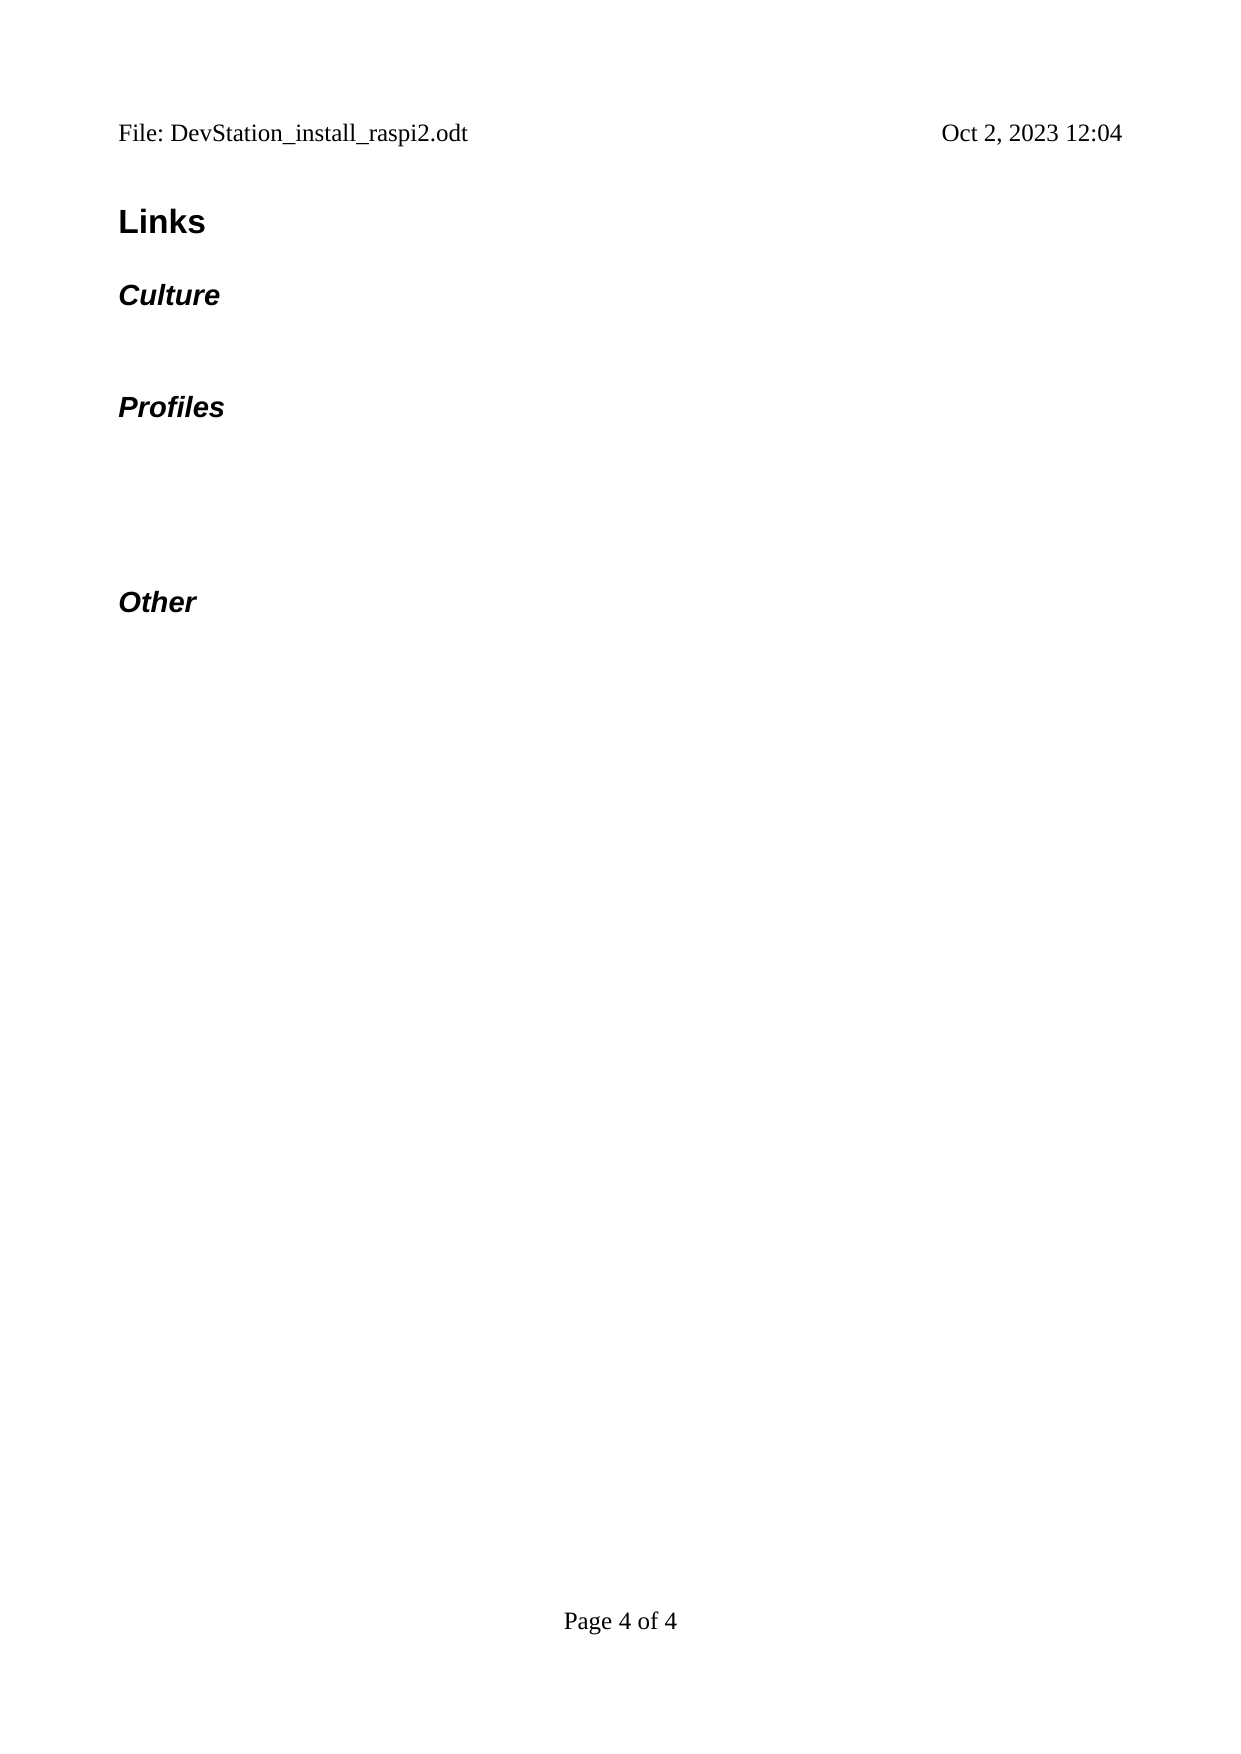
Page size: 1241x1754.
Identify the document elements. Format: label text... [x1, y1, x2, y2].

subtitle Profiles [118, 391, 1122, 424]
subtitle Links [118, 202, 1122, 241]
subtitle Culture [118, 278, 1122, 312]
subtitle Other [118, 585, 1122, 619]
